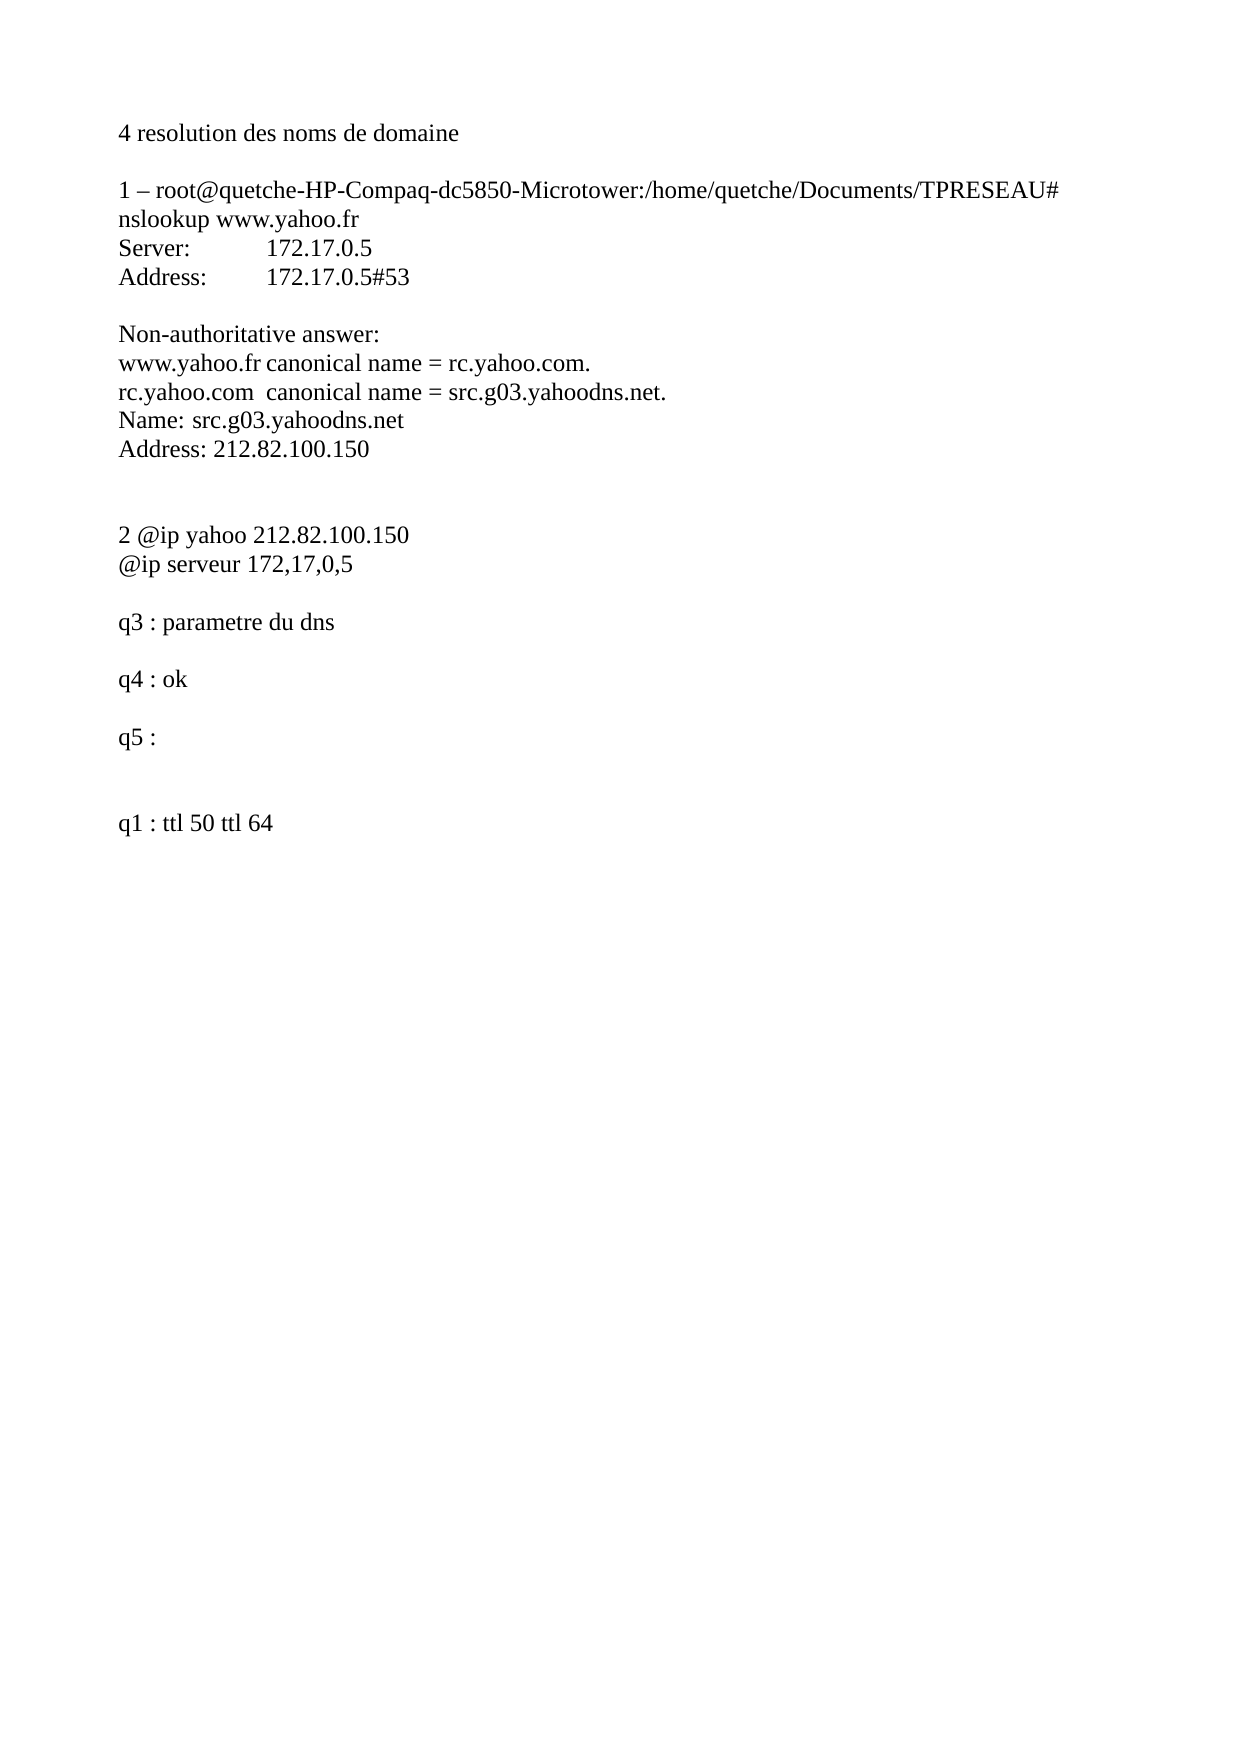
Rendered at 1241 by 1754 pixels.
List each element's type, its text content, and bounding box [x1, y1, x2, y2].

text 4 resolution des noms de domaine [118, 118, 1122, 147]
text @ip serveur 172,17,0,5 [118, 549, 1122, 578]
text Address: 212.82.100.150 [118, 434, 1122, 463]
text Name: src.g03.yahoodns.net [118, 406, 1122, 434]
text Non-authoritative answer: [118, 319, 1122, 348]
text rc.yahoo.com canonical name = src.g03.yahoodns.net. [118, 377, 1122, 406]
text 2 @ip yahoo 212.82.100.150 [118, 521, 1122, 549]
text q3 : parametre du dns [118, 607, 1122, 636]
text Address: 172.17.0.5#53 [118, 262, 1122, 291]
text q5 : [118, 722, 1122, 751]
text q1 : ttl 50 ttl 64 [118, 808, 1122, 837]
text 1 – root@quetche-HP-Compaq-dc5850-Microtower:/home/quetche/Documents/TPRESEAU# nslookup www.yahoo.fr [118, 176, 1122, 233]
text q4 : ok [118, 664, 1122, 693]
text Server: 172.17.0.5 [118, 233, 1122, 262]
text www.yahoo.fr canonical name = rc.yahoo.com. [118, 348, 1122, 377]
